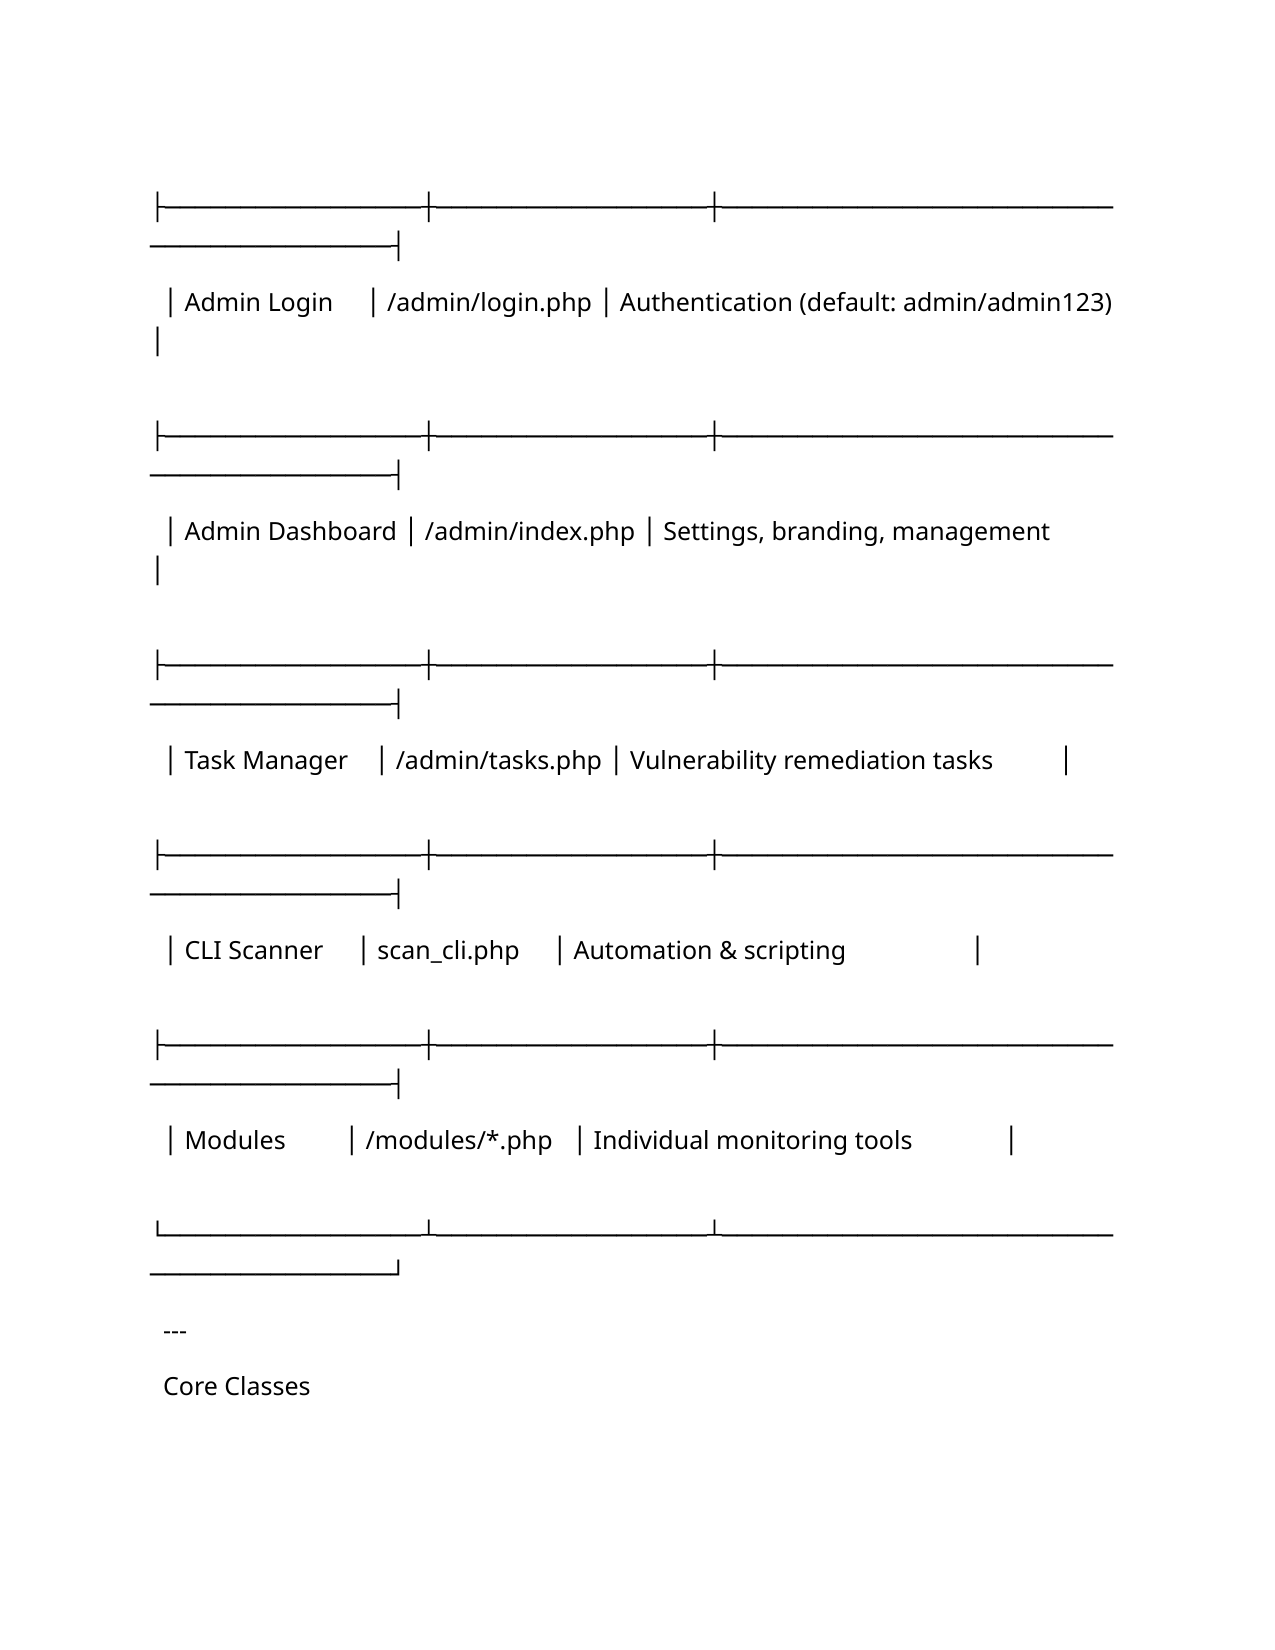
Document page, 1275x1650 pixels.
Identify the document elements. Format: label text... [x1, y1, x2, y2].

text │ Task Manager │ /admin/tasks.php │ Vulnerability remediation tasks │ [150, 742, 1125, 777]
text ├─────────────────┼──────────────────┼──────────────────────────────────────────┤ [150, 150, 1125, 262]
text │ Modules │ /modules/*.php │ Individual monitoring tools │ [150, 1122, 1125, 1157]
text ├─────────────────┼──────────────────┼──────────────────────────────────────────┤ [150, 988, 1125, 1101]
text └─────────────────┴──────────────────┴──────────────────────────────────────────┘ [150, 1178, 1125, 1291]
text ├─────────────────┼──────────────────┼──────────────────────────────────────────┤ [150, 608, 1125, 721]
text ├─────────────────┼──────────────────┼──────────────────────────────────────────┤ [150, 379, 1125, 492]
text │ Admin Login │ /admin/login.php │ Authentication (default: admin/admin123) │ [150, 284, 1125, 357]
text │ CLI Scanner │ scan_cli.php │ Automation & scripting │ [150, 932, 1125, 967]
text │ Admin Dashboard │ /admin/index.php │ Settings, branding, management │ [150, 513, 1125, 587]
text --- [150, 1312, 1125, 1347]
text Core Classes [150, 1368, 1125, 1402]
text ├─────────────────┼──────────────────┼──────────────────────────────────────────┤ [150, 798, 1125, 911]
